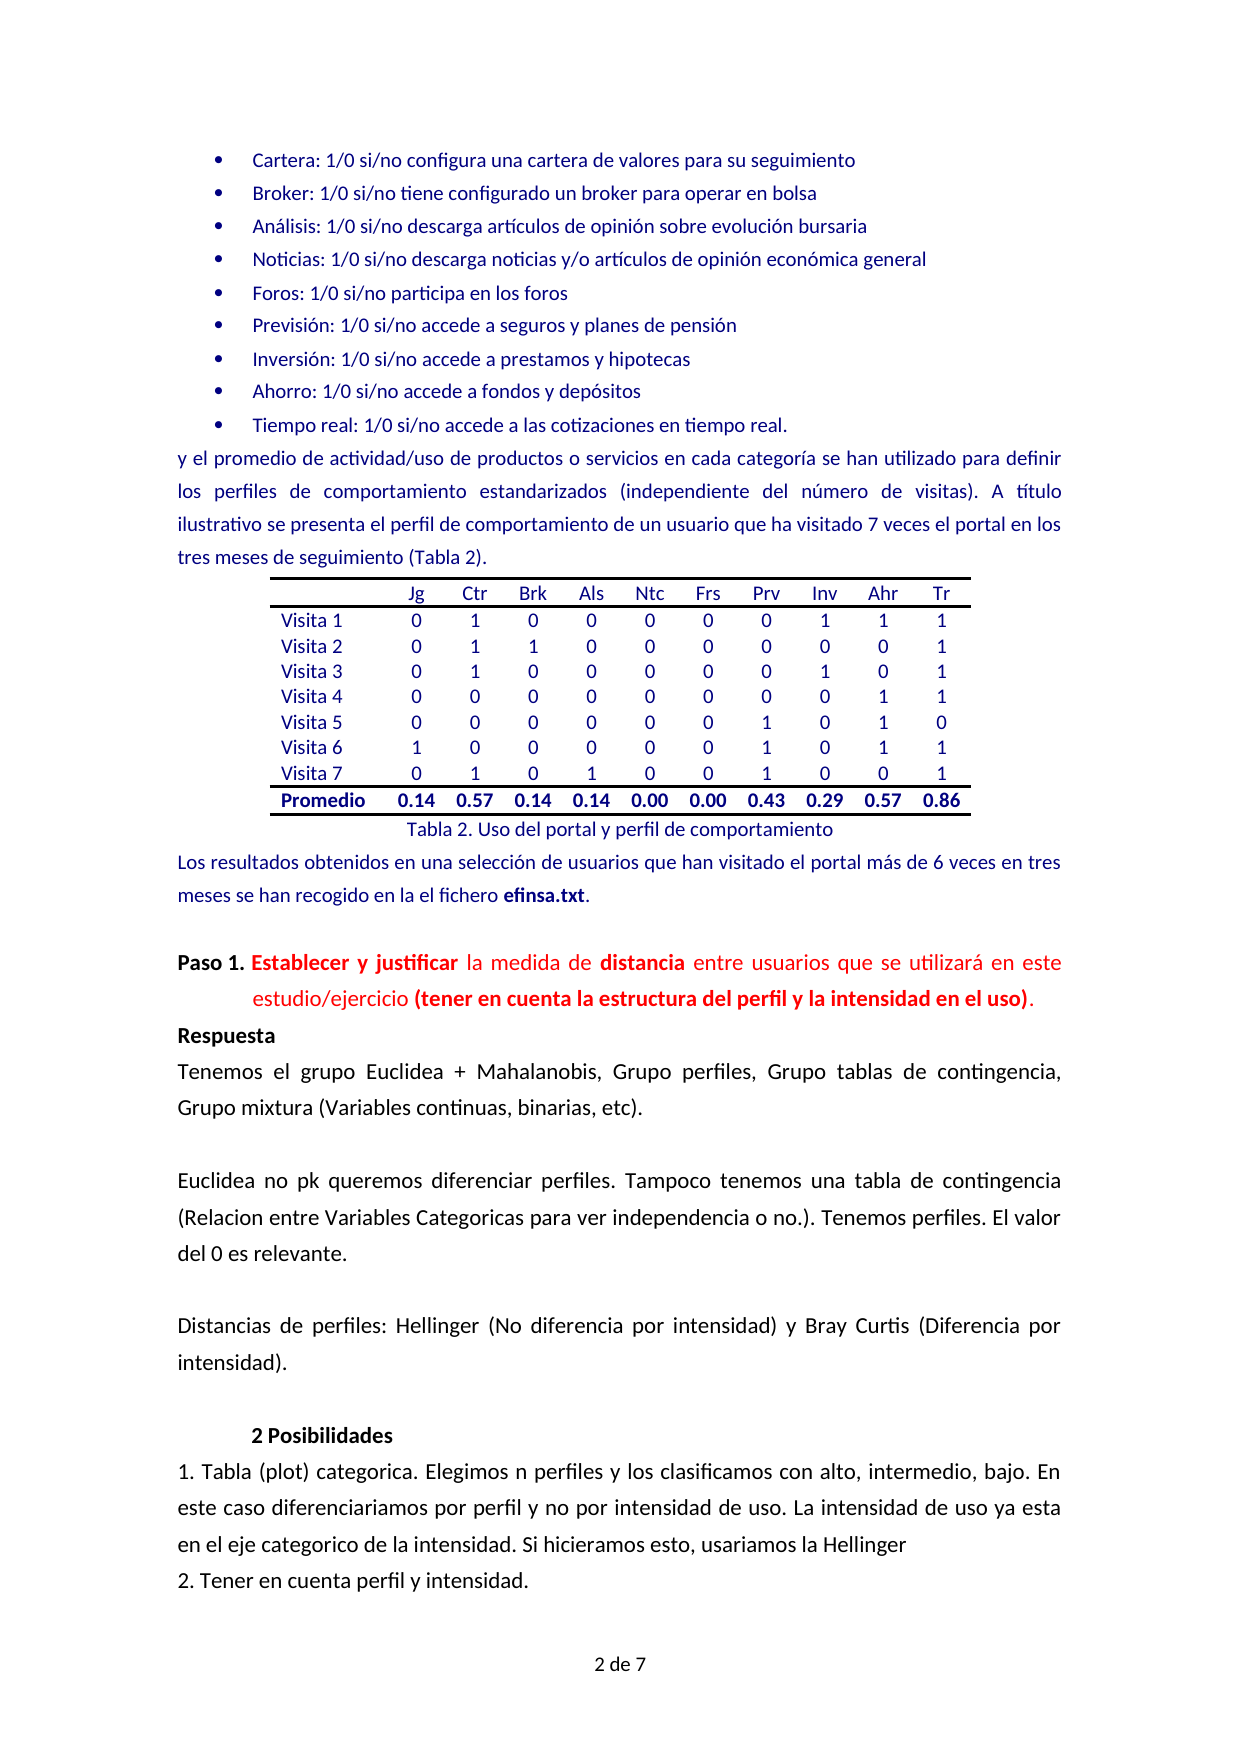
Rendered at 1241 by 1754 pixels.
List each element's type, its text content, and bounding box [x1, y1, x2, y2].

table_cell 0.29 [796, 788, 854, 813]
text y el promedio de actividad/uso de productos o servicios en cada categoría se han utilizado para definir los perfiles de comportamiento estandarizados (independiente del número de visitas). A título ilustrativo se presenta el perfil de comportamiento de un usuario que ha visitado 7 veces el portal en los tres meses de seguimiento (Tabla 2). [177, 445, 1063, 569]
table_cell 0.43 [737, 788, 796, 813]
table_cell 1 [446, 633, 504, 658]
text Euclidea no pk queremos diferenciar perfiles. Tampoco tenemos una tabla de contingencia (Relacion entre Variables Categoricas para ver independencia o no.). Tenemos perfiles. El valor del 0 es relevante. [177, 1166, 1063, 1267]
table_cell 1 [446, 658, 504, 684]
table_cell Visita 4 [270, 684, 387, 709]
table_cell 1 [854, 608, 912, 633]
table_cell 0 [562, 735, 621, 760]
table_cell 1 [796, 658, 854, 684]
text Respuesta [177, 1021, 1063, 1049]
table_cell 1 [912, 633, 971, 658]
table_header Ntc [621, 580, 679, 605]
table_cell 0.86 [912, 788, 971, 813]
list Broker: 1/0 si/no tiene configurado un broker para operar en bolsa [215, 181, 1063, 206]
table_cell 0 [854, 760, 912, 785]
table_cell 0 [387, 709, 446, 734]
table_cell 1 [737, 709, 796, 734]
table_cell 0 [504, 760, 562, 785]
table_cell 0 [621, 735, 679, 760]
table_cell 1 [912, 760, 971, 785]
table_cell 0 [737, 684, 796, 709]
table_cell Visita 6 [270, 735, 387, 760]
table_cell 0 [562, 608, 621, 633]
table_cell 0 [621, 709, 679, 734]
table_header Brk [504, 580, 562, 605]
table_cell 0 [621, 658, 679, 684]
table_cell 0 [679, 709, 737, 734]
table_cell 0.57 [446, 788, 504, 813]
table_cell 0 [796, 760, 854, 785]
table_cell 1 [387, 735, 446, 760]
table_header Frs [679, 580, 737, 605]
table_cell 0 [387, 684, 446, 709]
table_cell 0 [737, 658, 796, 684]
table_cell 0 [504, 684, 562, 709]
table_cell 0.00 [679, 788, 737, 813]
table_cell Visita 7 [270, 760, 387, 785]
table_header Jg [387, 580, 446, 605]
table_header Prv [737, 580, 796, 605]
table_cell 1 [737, 735, 796, 760]
list Tiempo real: 1/0 si/no accede a las cotizaciones en tiempo real. [215, 412, 1063, 437]
table_cell 0 [679, 658, 737, 684]
table_cell 1 [446, 760, 504, 785]
text 2. Tener en cuenta perfil y intensidad. [177, 1566, 1063, 1594]
table_header Tr [912, 580, 971, 605]
table_cell 1 [796, 608, 854, 633]
table_cell 0 [446, 709, 504, 734]
table_cell 0 [562, 633, 621, 658]
table_header Inv [796, 580, 854, 605]
table_cell Promedio [270, 788, 387, 813]
table_cell 1 [737, 760, 796, 785]
list Inversión: 1/0 si/no accede a prestamos y hipotecas [215, 346, 1063, 371]
table_cell 0 [562, 684, 621, 709]
table_cell 0 [737, 633, 796, 658]
text Los resultados obtenidos en una selección de usuarios que han visitado el portal más de 6 veces en tres meses se han recogido en la el fichero efinsa.txt. [177, 849, 1063, 907]
text Distancias de perfiles: Hellinger (No diferencia por intensidad) y Bray Curtis (Diferencia por intensidad). [177, 1312, 1063, 1376]
list Foros: 1/0 si/no participa en los foros [215, 280, 1063, 305]
table_header Ctr [446, 580, 504, 605]
table_cell Visita 2 [270, 633, 387, 658]
table_cell 0 [679, 608, 737, 633]
list Noticias: 1/0 si/no descarga noticias y/o artículos de opinión económica general [215, 247, 1063, 272]
text 1. Tabla (plot) categorica. Elegimos n perfiles y los clasificamos con alto, intermedio, bajo. En este caso diferenciariamos por perfil y no por intensidad de uso. La intensidad de uso ya esta en el eje categorico de la intensidad. Si hicieramos esto, usariamos la Hellinger [177, 1457, 1063, 1558]
table_header Ahr [854, 580, 912, 605]
table_header Als [562, 580, 621, 605]
table_cell 0 [796, 735, 854, 760]
table_cell 0 [562, 709, 621, 734]
table_cell 0.14 [504, 788, 562, 813]
table_cell 0 [387, 608, 446, 633]
list Cartera: 1/0 si/no configura una cartera de valores para su seguimiento [215, 148, 1063, 173]
table_cell 0.14 [387, 788, 446, 813]
table_cell 0 [679, 735, 737, 760]
table_cell 0 [912, 709, 971, 734]
table_cell 1 [854, 684, 912, 709]
table_cell 1 [854, 735, 912, 760]
list Previsión: 1/0 si/no accede a seguros y planes de pensión [215, 313, 1063, 338]
table_cell 0.14 [562, 788, 621, 813]
table_cell 0 [504, 658, 562, 684]
table_cell Visita 3 [270, 658, 387, 684]
table_cell 1 [912, 608, 971, 633]
table_cell 1 [446, 608, 504, 633]
table_cell 0 [504, 608, 562, 633]
table_cell 0 [737, 608, 796, 633]
table_cell 1 [854, 709, 912, 734]
table_cell 0 [562, 658, 621, 684]
text Tabla 2. Uso del portal y perfil de comportamiento [177, 816, 1063, 841]
list Análisis: 1/0 si/no descarga artículos de opinión sobre evolución bursaria [215, 214, 1063, 239]
list Establecer y justificar la medida de distancia entre usuarios que se utilizará en este estudio/ejercicio (tener en cuenta la estructura del perfil y la intensidad en el uso). [177, 948, 1063, 1012]
table_cell 0 [796, 684, 854, 709]
text Tenemos el grupo Euclidea + Mahalanobis, Grupo perfiles, Grupo tablas de contingencia, Grupo mixtura (Variables continuas, binarias, etc). [177, 1057, 1063, 1122]
table_cell 1 [912, 658, 971, 684]
table_cell 0 [387, 658, 446, 684]
table_cell 1 [912, 735, 971, 760]
table_cell 0 [621, 684, 679, 709]
table_cell Visita 5 [270, 709, 387, 734]
text 2 Posibilidades [177, 1421, 1063, 1449]
table_cell Visita 1 [270, 608, 387, 633]
table_header [270, 580, 387, 605]
table_cell 0 [621, 608, 679, 633]
table_cell 0 [621, 633, 679, 658]
table_cell 0 [387, 633, 446, 658]
table_cell 1 [504, 633, 562, 658]
table_cell 0 [679, 684, 737, 709]
table_cell 0 [796, 633, 854, 658]
table_cell 0 [796, 709, 854, 734]
table_cell 0 [679, 633, 737, 658]
table_cell 0 [387, 760, 446, 785]
table_cell 0 [504, 735, 562, 760]
table_cell 0 [446, 684, 504, 709]
table_cell 1 [912, 684, 971, 709]
table_cell 0 [854, 658, 912, 684]
table_cell 0 [621, 760, 679, 785]
table_cell 0.57 [854, 788, 912, 813]
table_cell 0 [504, 709, 562, 734]
table_cell 0 [446, 735, 504, 760]
table_cell 0.00 [621, 788, 679, 813]
list Ahorro: 1/0 si/no accede a fondos y depósitos [215, 379, 1063, 404]
table_cell 0 [679, 760, 737, 785]
table_cell 1 [562, 760, 621, 785]
table_cell 0 [854, 633, 912, 658]
